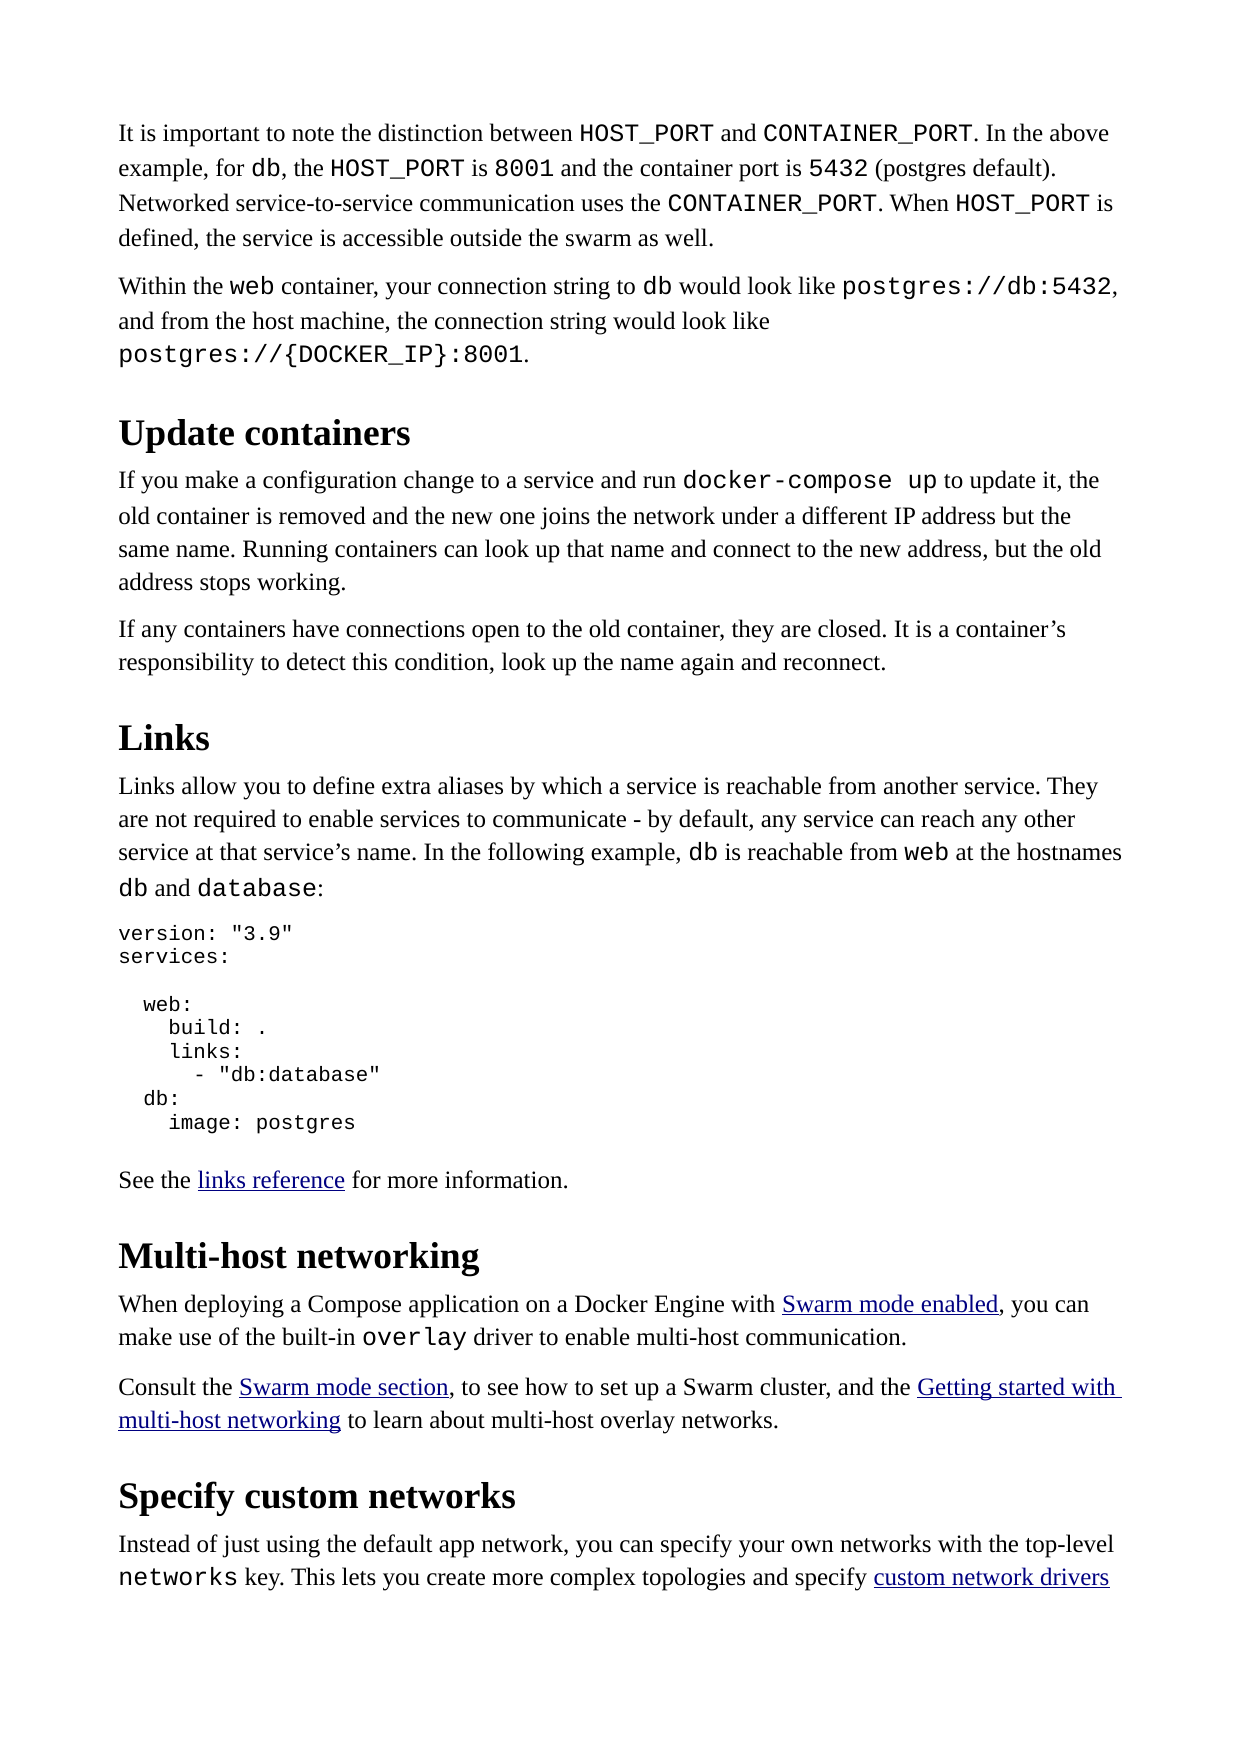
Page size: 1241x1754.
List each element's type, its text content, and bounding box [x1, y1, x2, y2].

text web: [118, 993, 1122, 1017]
subtitle Update containers [118, 410, 1122, 453]
text Consult the Swarm mode section, to see how to set up a Swarm cluster, and the Getting started with multi-host networking to learn about multi-host overlay networks. [118, 1372, 1122, 1434]
text image: postgres [118, 1112, 1122, 1135]
text services: [118, 946, 1122, 970]
text links: [118, 1041, 1122, 1064]
text See the links reference for more information. [118, 1165, 1122, 1194]
text When deploying a Compose application on a Docker Engine with Swarm mode enabled, you can make use of the built-in overlay driver to enable multi-host communication. [118, 1289, 1122, 1353]
subtitle Specify custom networks [118, 1473, 1122, 1517]
text If any containers have connections open to the old container, they are closed. It is a container’s responsibility to detect this condition, look up the name again and reconnect. [118, 614, 1122, 676]
subtitle Links [118, 716, 1122, 759]
text Within the web container, your connection string to db would look like postgres://db:5432, and from the host machine, the connection string would look like postgres://{DOCKER_IP}:8001. [118, 271, 1122, 370]
text Links allow you to define extra aliases by which a service is reachable from another service. They are not required to enable services to communicate - by default, any service can reach any other service at that service’s name. In the following example, db is reachable from web at the hostnames db and database: [118, 771, 1122, 903]
subtitle Multi-host networking [118, 1233, 1122, 1276]
text build: . [118, 1017, 1122, 1041]
text It is important to note the distinction between HOST_PORT and CONTAINER_PORT. In the above example, for db, the HOST_PORT is 8001 and the container port is 5432 (postgres default). Networked service-to-service communication uses the CONTAINER_PORT. When HOST_PORT is defined, the service is accessible outside the swarm as well. [118, 118, 1122, 252]
text - "db:database" [118, 1064, 1122, 1088]
text If you make a configuration change to a service and run docker-compose up to update it, the old container is removed and the new one joins the network under a different IP address but the same name. Running containers can look up that name and connect to the new address, but the old address stops working. [118, 466, 1122, 596]
text Instead of just using the default app network, you can specify your own networks with the top-level networks key. This lets you create more complex topologies and specify custom network drivers [118, 1529, 1122, 1593]
text version: "3.9" [118, 923, 1122, 946]
text db: [118, 1088, 1122, 1112]
